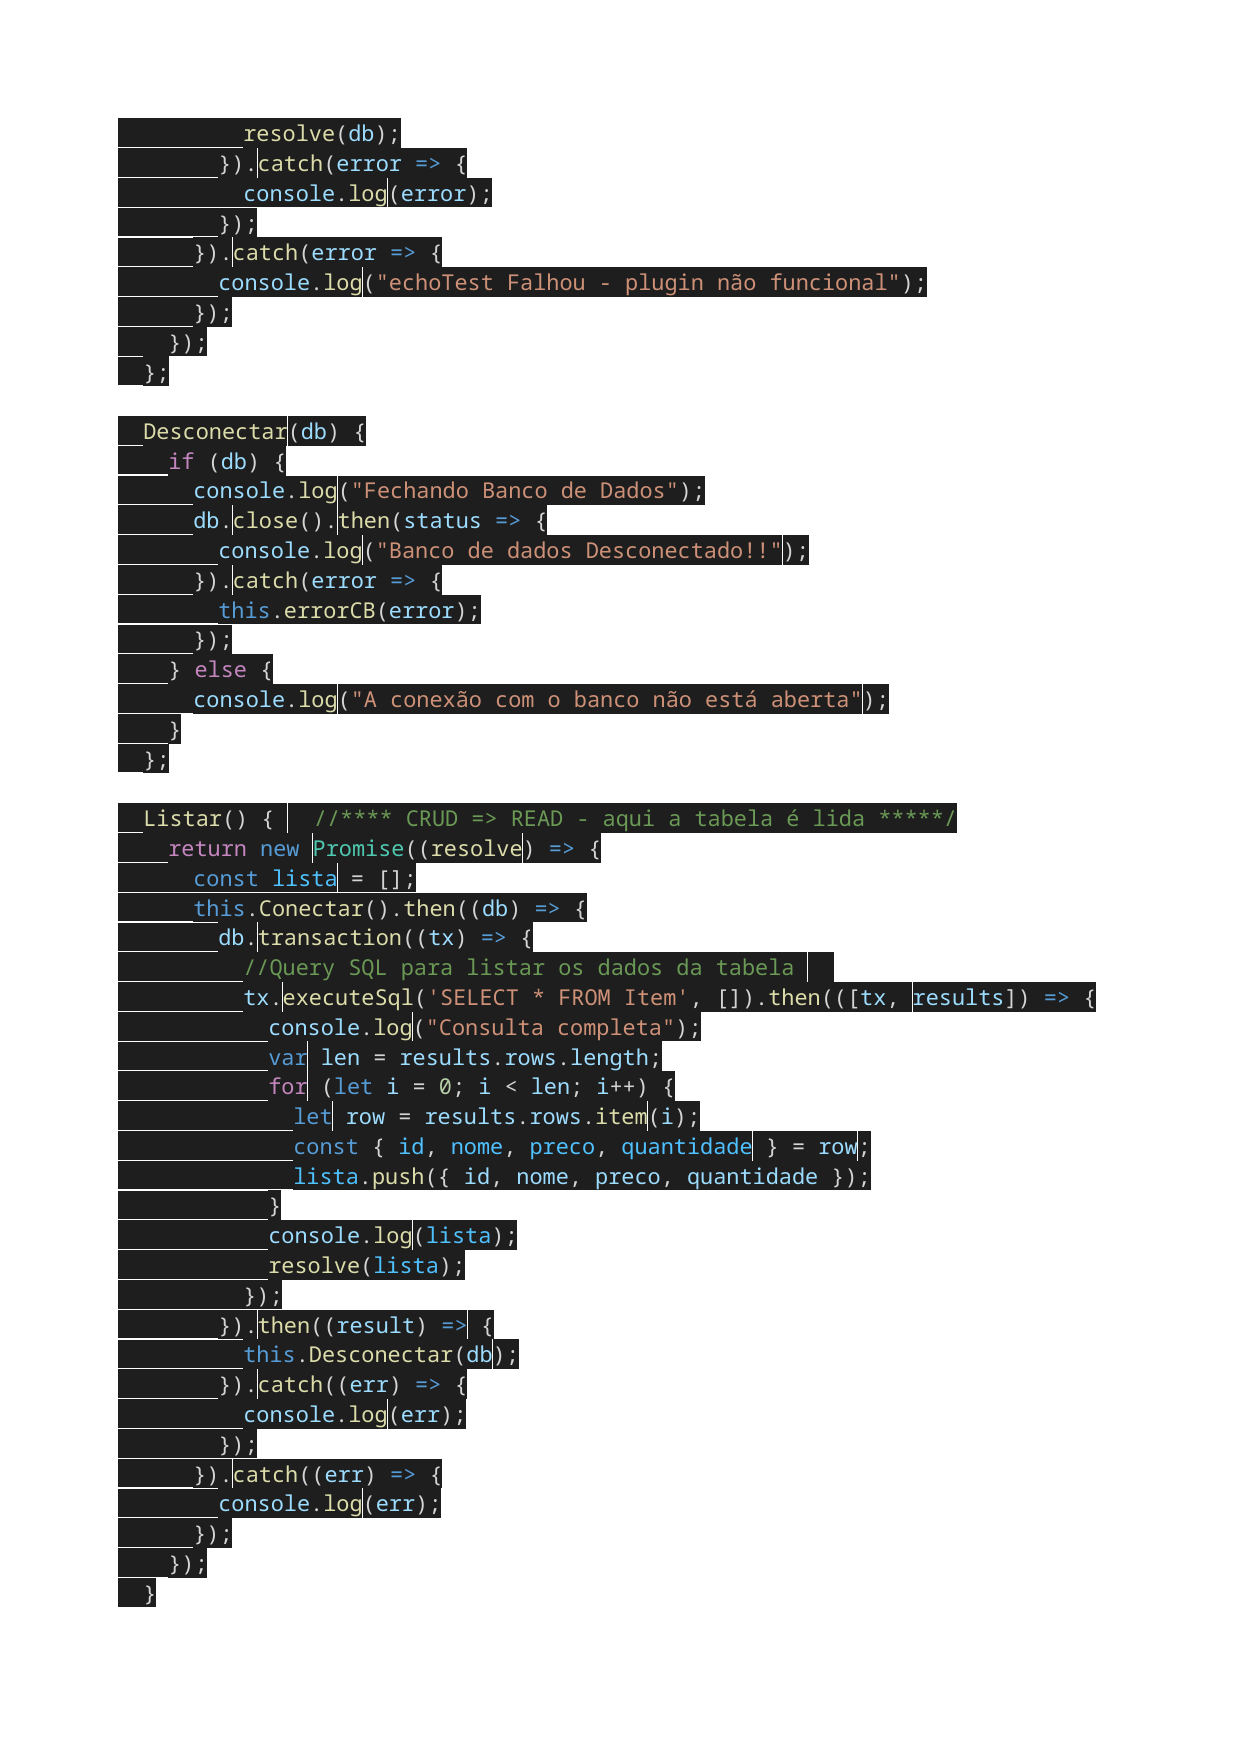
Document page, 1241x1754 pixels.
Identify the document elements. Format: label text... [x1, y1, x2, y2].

text }).catch(error => { [118, 148, 1122, 178]
text } [118, 1190, 1122, 1220]
text }).then((result) => { [118, 1309, 1122, 1339]
text }).catch(error => { [118, 565, 1122, 595]
text var len = results.rows.length; [118, 1041, 1122, 1071]
text resolve(lista); [118, 1250, 1122, 1280]
text }); [118, 624, 1122, 654]
text }).catch(error => { [118, 237, 1122, 267]
text this.Conectar().then((db) => { [118, 892, 1122, 922]
text if (db) { [118, 446, 1122, 476]
text console.log("A conexão com o banco não está aberta"); [118, 684, 1122, 714]
text }).catch((err) => { [118, 1458, 1122, 1488]
text let row = results.rows.item(i); [118, 1101, 1122, 1131]
text } [118, 714, 1122, 744]
text } else { [118, 654, 1122, 684]
text this.Desconectar(db); [118, 1339, 1122, 1369]
text console.log(err); [118, 1399, 1122, 1429]
text console.log(error); [118, 178, 1122, 207]
text }; [118, 744, 1122, 773]
text lista.push({ id, nome, preco, quantidade }); [118, 1161, 1122, 1190]
text const lista = []; [118, 863, 1122, 892]
text return new Promise((resolve) => { [118, 833, 1122, 863]
text db.close().then(status => { [118, 505, 1122, 535]
text console.log(err); [118, 1488, 1122, 1518]
text db.transaction((tx) => { [118, 922, 1122, 952]
text }); [118, 207, 1122, 237]
text }).catch((err) => { [118, 1369, 1122, 1399]
text this.errorCB(error); [118, 595, 1122, 624]
text console.log("Fechando Banco de Dados"); [118, 476, 1122, 505]
text Desconectar(db) { [118, 416, 1122, 446]
text }); [118, 327, 1122, 356]
text console.log(lista); [118, 1220, 1122, 1250]
text }); [118, 1429, 1122, 1458]
text console.log("echoTest Falhou - plugin não funcional"); [118, 267, 1122, 297]
text //Query SQL para listar os dados da tabela [118, 952, 1122, 982]
text for (let i = 0; i < len; i++) { [118, 1071, 1122, 1101]
text }; [118, 356, 1122, 386]
text Listar() { //**** CRUD => READ - aqui a tabela é lida *****/ [118, 803, 1122, 833]
text }); [118, 1518, 1122, 1548]
text console.log("Consulta completa"); [118, 1012, 1122, 1041]
text tx.executeSql('SELECT * FROM Item', []).then(([tx, results]) => { [118, 982, 1122, 1012]
text } [118, 1578, 1122, 1607]
text resolve(db); [118, 118, 1122, 148]
text const { id, nome, preco, quantidade } = row; [118, 1131, 1122, 1161]
text }); [118, 1548, 1122, 1578]
text }); [118, 297, 1122, 327]
text }); [118, 1280, 1122, 1309]
text console.log("Banco de dados Desconectado!!"); [118, 535, 1122, 565]
